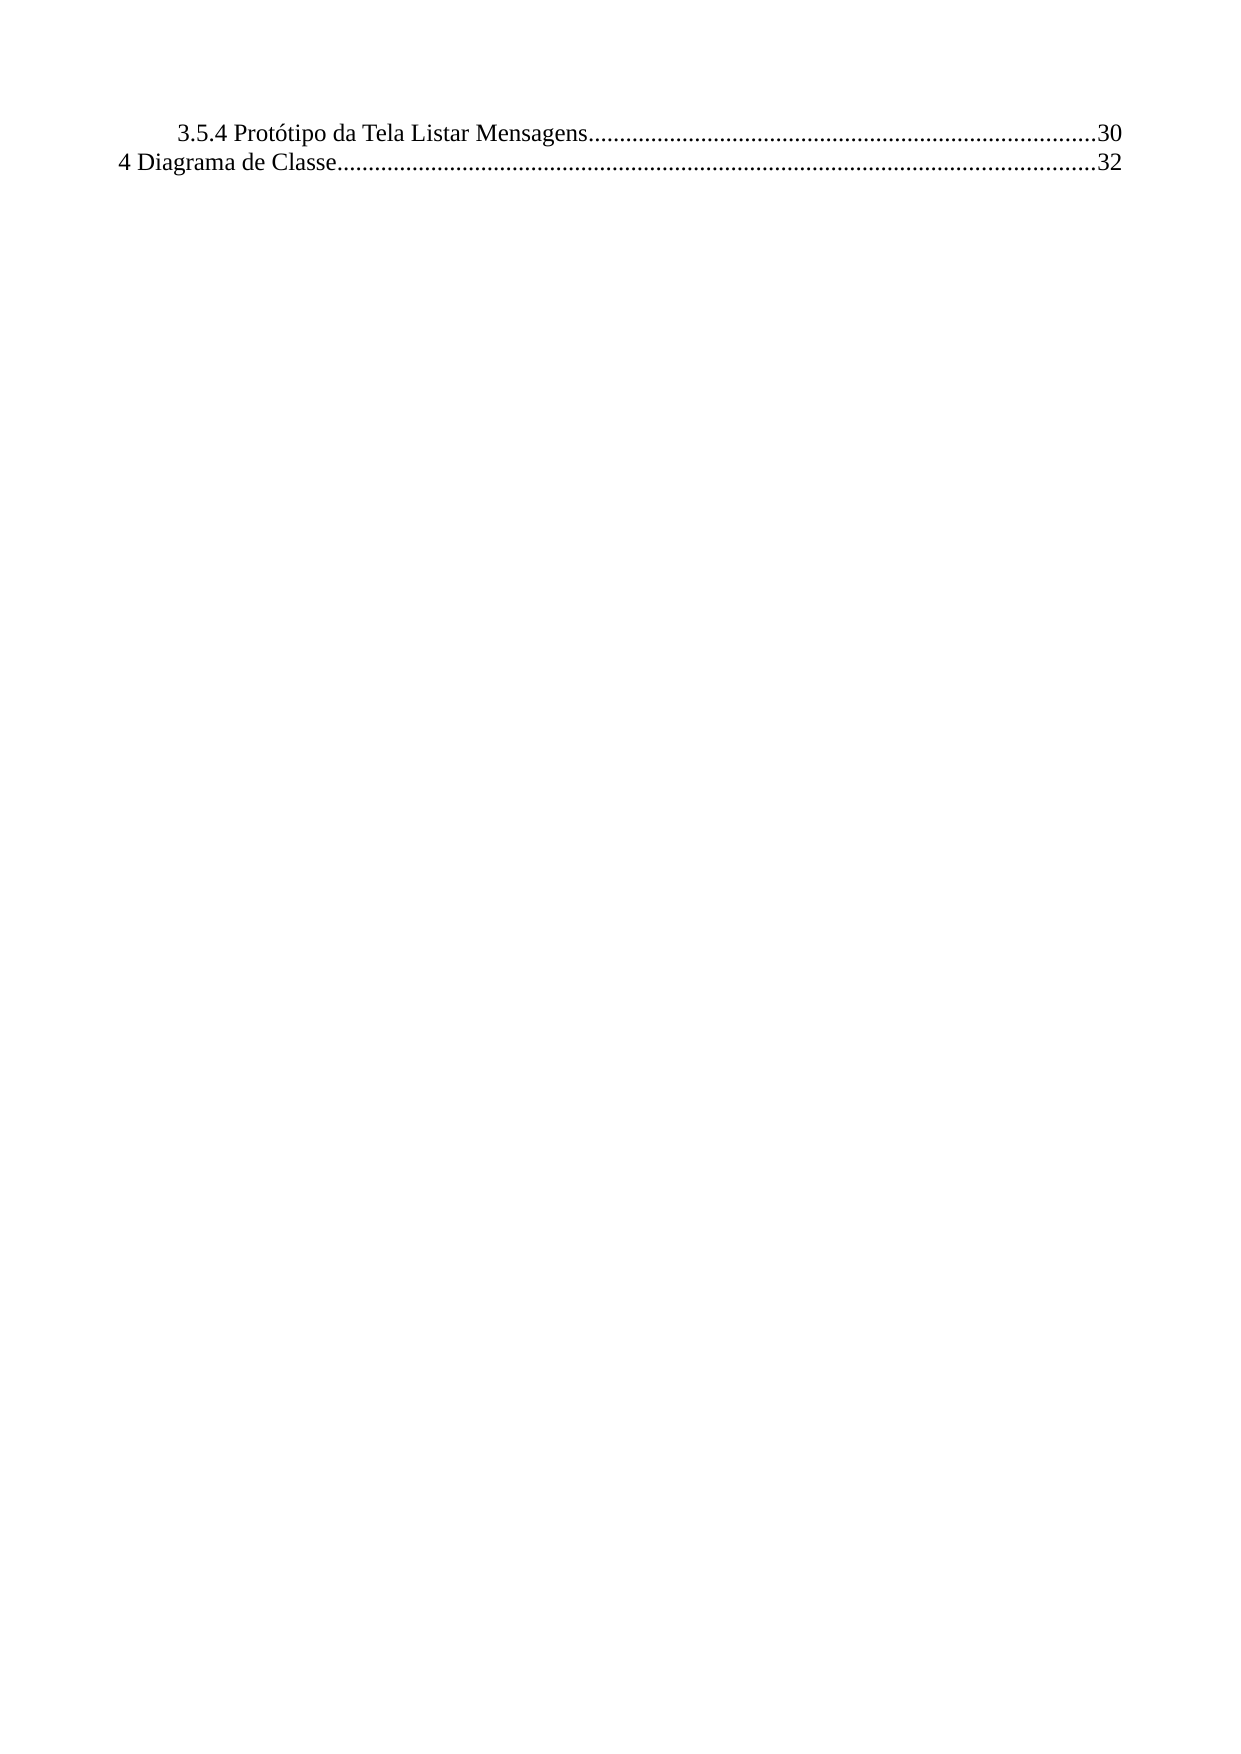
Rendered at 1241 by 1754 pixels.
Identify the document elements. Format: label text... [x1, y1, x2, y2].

text 4 Diagrama de Classe 32 [118, 147, 1122, 176]
text 3.5.4 Protótipo da Tela Listar Mensagens 30 [177, 118, 1122, 147]
